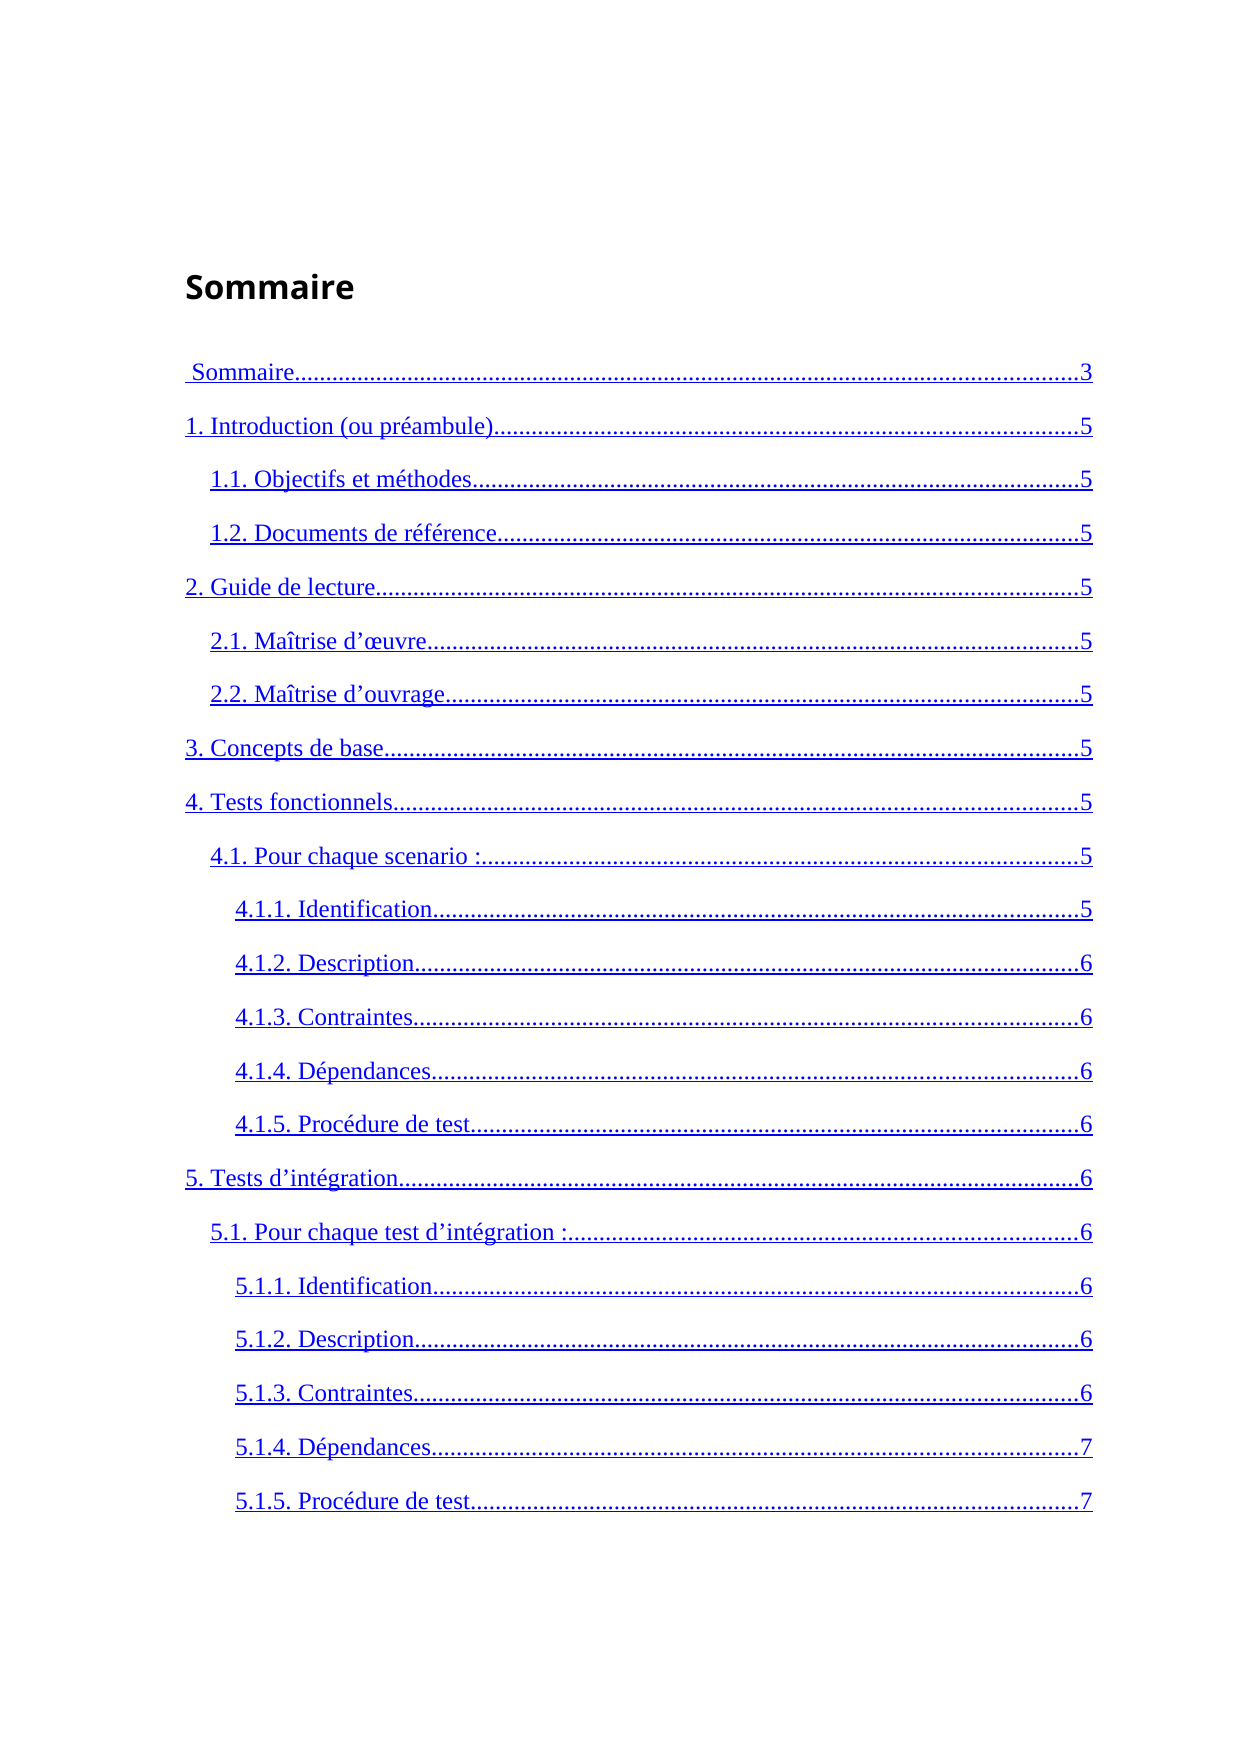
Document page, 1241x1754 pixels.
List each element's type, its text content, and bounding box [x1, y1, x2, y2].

text 4.1.1. Identification 5 [198, 894, 1092, 923]
text 4.1.5. Procédure de test 6 [198, 1109, 1092, 1138]
text 3. Concepts de base 5 [148, 733, 1092, 762]
subtitle Sommaire [185, 264, 1092, 309]
text 5.1.5. Procédure de test 7 [198, 1486, 1092, 1514]
text 4.1.3. Contraintes 6 [198, 1002, 1092, 1031]
text 4. Tests fonctionnels 5 [148, 787, 1092, 816]
text 5.1.4. Dépendances 7 [198, 1432, 1092, 1461]
text 2. Guide de lecture 5 [148, 572, 1092, 601]
text 4.1.4. Dépendances 6 [198, 1056, 1092, 1084]
text 5.1.2. Description 6 [198, 1324, 1092, 1353]
text 2.2. Maîtrise d’ouvrage 5 [173, 679, 1092, 708]
text 2.1. Maîtrise d’œuvre 5 [173, 626, 1092, 654]
text Sommaire 3 [148, 357, 1092, 386]
text 5.1.1. Identification 6 [198, 1271, 1092, 1299]
text 5.1. Pour chaque test d’intégration : 6 [173, 1217, 1092, 1246]
text 1.2. Documents de référence 5 [173, 518, 1092, 547]
text 1.1. Objectifs et méthodes 5 [173, 464, 1092, 493]
text 5.1.3. Contraintes 6 [198, 1378, 1092, 1407]
text 1. Introduction (ou préambule) 5 [148, 411, 1092, 439]
text 5. Tests d’intégration 6 [148, 1163, 1092, 1192]
text 4.1. Pour chaque scenario : 5 [173, 841, 1092, 869]
text 4.1.2. Description 6 [198, 948, 1092, 977]
